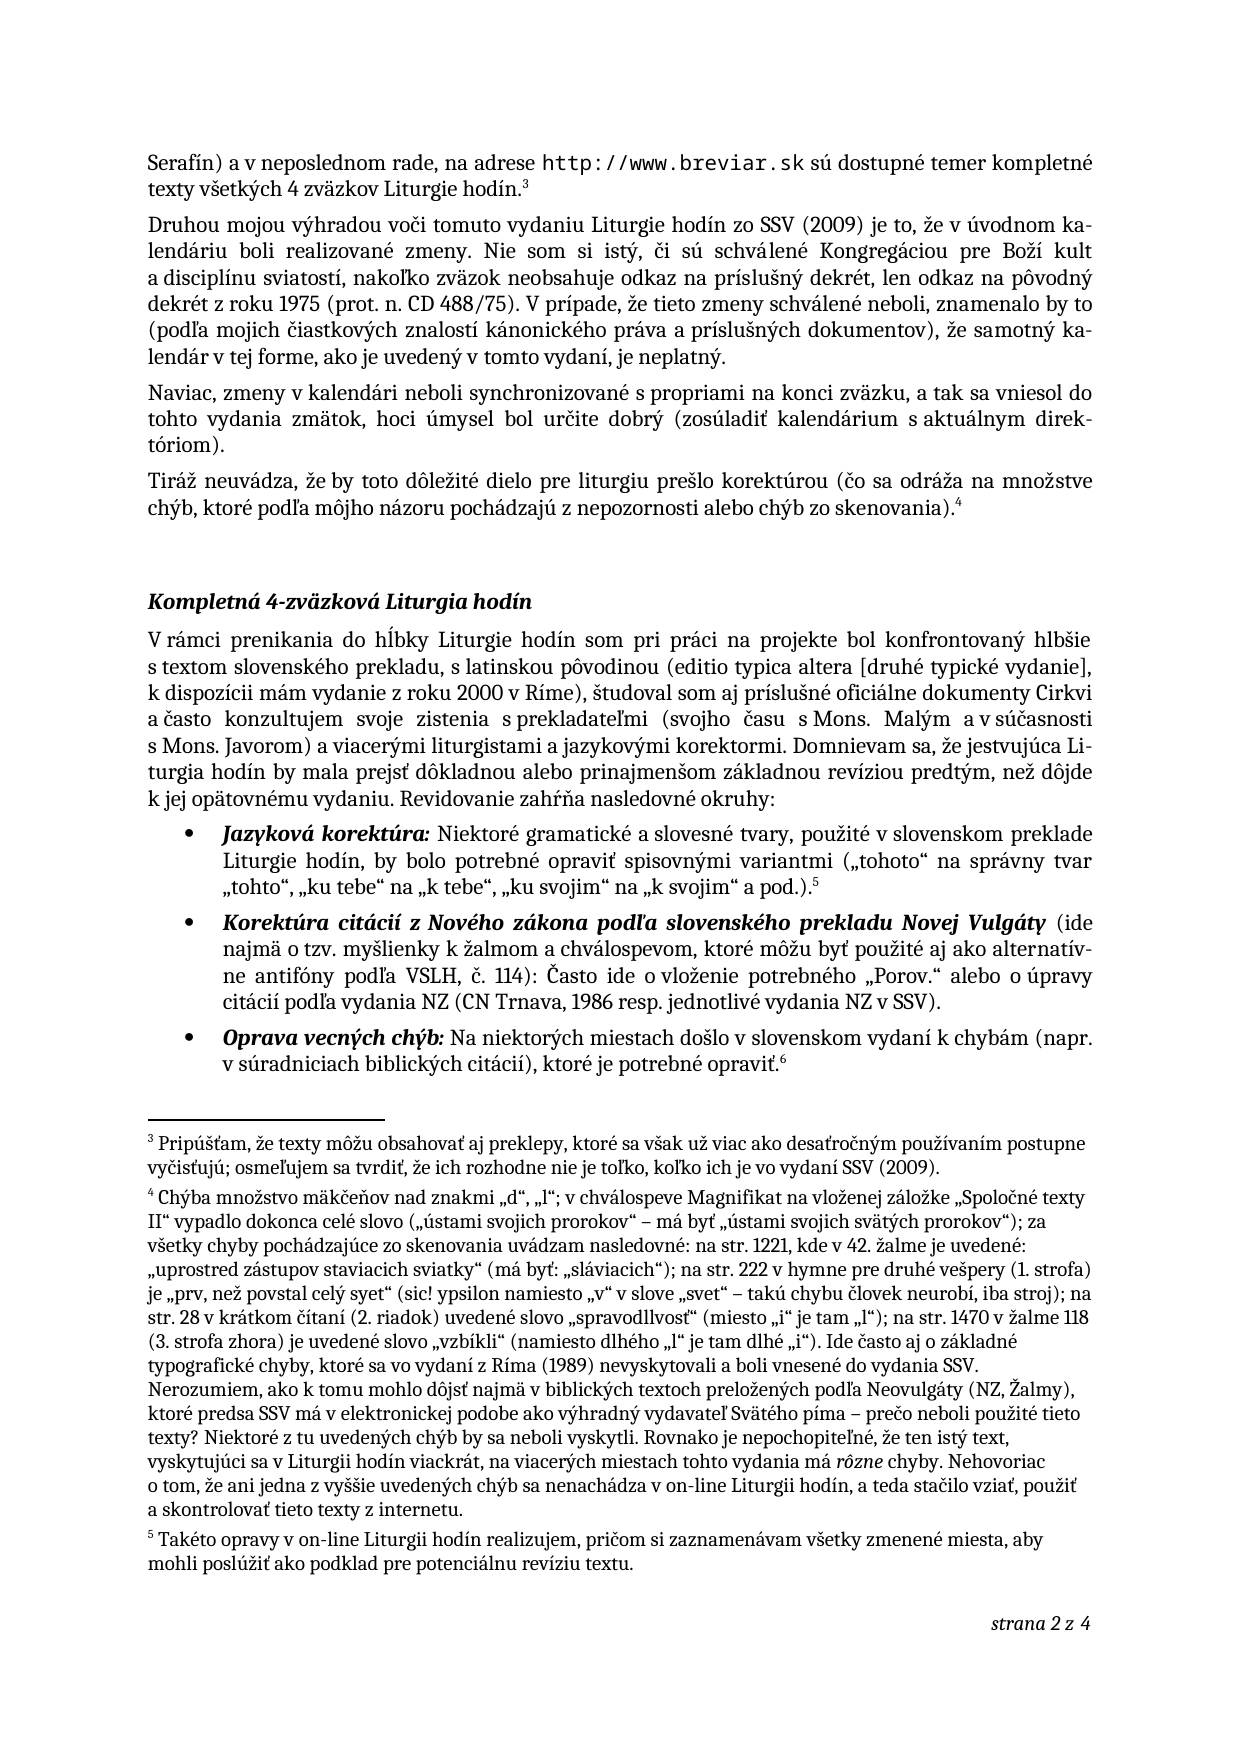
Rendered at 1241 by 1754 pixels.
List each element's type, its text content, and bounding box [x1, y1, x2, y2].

text Tiráž ne­uvá­dza, že by toto dôležité dielo pre liturgiu prešlo korektúrou (čo sa odráža na množ­stve chýb, kto­ré podľa môjho názoru pochádzajú z nepozornosti alebo chýb zo ske­novania). [148, 468, 1093, 521]
text Naviac, zmeny v kalendári neboli syn­chro­nizované s propriami na konci zväzku, a tak sa vniesol do tohto vydania zmätok, hoci úmy­sel bol určite dobrý (zosúladiť kalendárium s aktuálnym direk­tóriom). [148, 379, 1093, 458]
list Jazyková korektúra: Niektoré gra­ma­tické a slovesné tvary, použité v slovenskom pre­kla­de Liturgie hodín, by bolo po­treb­né opraviť spisovnými variantmi („tohoto“ na správny tvar „tohto“, „ku tebe“ na „k tebe“, „ku svojim“ na „k svojim“ a pod.). [185, 821, 1093, 900]
subtitle Kompletná 4-zväzková Liturgia hodín [148, 588, 1093, 615]
text Druhou mojou výhradou voči tomuto vy­da­niu Liturgie hodín zo SSV (2009) je to, že v úvodnom ka­len­dáriu bo­li realizované zmeny. Nie som si istý, či sú schvá­le­né Kongregáciou pre Boží kult a disciplínu svia­tostí, nakoľko zväzok neobsahuje odkaz na prís­luš­ný dekrét, len odkaz na pô­vod­ný dekrét z roku 1975 (prot. n. CD 488/75). V prípade, že tieto zmeny schválené neboli, zna­me­nalo by to (podľa mo­jich čiastkových znalostí kánonického práva a príslušných dokumentov), že sa­mot­ný ka­len­dár v tej forme, ako je uvedený v tomto vydaní, je neplatný. [148, 212, 1093, 370]
list Oprava vecných chýb: Na niektorých miestach došlo v slovenskom vydaní k chybám (napr. v súradniciach biblických citácií), ktoré je potrebné opraviť. [185, 1024, 1093, 1077]
text V rámci prenikania do hĺbky Liturgie hodín som pri práci na projekte bol konfrontovaný hlbšie s textom slovenského prekladu, s latinskou pôvodinou (editio typica altera [druhé typické vydanie], k dispozícii mám vydanie z ro­ku 2000 v Ríme), študoval som aj príslušné oficiálne do­ku­menty Cirkvi a často kon­zul­tujem svoje zis­te­nia s prekladateľmi (svojho času s Mons. Ma­lým a v súčasnosti s Mons. Ja­vo­rom) a via­ce­rý­mi li­tur­gis­tami a jazykovými korektormi. Do­mnie­vam sa, že jestvujúca Li­tur­gia ho­dín by mala prejsť dô­kladnou alebo prinajmenšom základnou re­ví­ziou predtým, než dôjde k jej opätovnému vy­da­niu. Revidovanie zahŕňa na­sledovné o­kru­hy: [148, 627, 1093, 812]
list Takéto opravy v on-line Liturgii hodín realizujem, pričom si zaznamenávam všetky zmenené miesta, aby mohli poslúžiť ako podklad pre potenciálnu revíziu textu. [148, 1528, 1093, 1576]
list Korektúra citácií z Nového zákona podľa slovenského prekladu Novej Vulgáty (ide naj­mä o tzv. myšlienky k žalmom a chválospevom, ktoré môžu byť použité aj ako alter­na­tív­ne antifóny podľa VSLH, č. 114): Často ide o vloženie potrebného „Porov.“ alebo o úpra­vy citácií podľa vy­da­nia NZ (CN Trnava, 1986 resp. jednotlivé vydania NZ v SSV). [185, 910, 1093, 1015]
text Serafín) a v neposlednom rade, na adrese http://www.breviar.sk sú dostupné temer kom­pletné texty všetkých 4 zväzkov Liturgie hodín. [148, 148, 1093, 202]
text Pripúšťam, že texty môžu obsahovať aj preklepy, ktoré sa však už viac ako desaťročným používaním postupne vyčisťujú; osmeľujem sa tvrdiť, že ich rozhodne nie je toľko, koľko ich je vo vydaní SSV (2009). [148, 1132, 1093, 1180]
text Chýba množstvo mäkčeňov nad znakmi „d“, „l“; v chválospeve Magnifikat na vloženej záložke „Spoločné texty II“ vypadlo dokonca celé slovo („ústami svojich prorokov“ – má byť „ústami svojich svätých prorokov“); za všetky chyby pochádzajúce zo skenovania uvádzam nasledovné: na str. 1221, kde v 42. žalme je uvedené: „uprostred zástupov staviacich sviatky“ (má byť: „sláviacich“); na str. 222 v hymne pre druhé vešpery (1. strofa) je „prv, než povstal celý syet“ (sic! ypsilon namiesto „v“ v slove „svet“ – takú chybu človek neurobí, iba stroj); na str. 28 v krátkom čítaní (2. riadok) uvedené slovo „spravodllvosť“ (miesto „i“ je tam „l“); na str. 1470 v žalme 118 (3. strofa zhora) je uvedené slovo „vzbíkli“ (namiesto dlhého „l“ je tam dlhé „i“). Ide často aj o základné typografické chyby, ktoré sa vo vydaní z Ríma (1989) nevyskytovali a boli vnesené do vydania SSV. Nerozumiem, ako k tomu mohlo dôjsť najmä v biblických textoch preložených podľa Neovulgáty (NZ, Žalmy), ktoré predsa SSV má v elektronickej podobe ako výhradný vydavateľ Svätého píma – prečo neboli použité tieto texty? Niektoré z tu uvedených chýb by sa neboli vyskytli. Rovnako je nepochopiteľné, že ten istý text, vyskytujúci sa v Liturgii hodín viackrát, na viacerých miestach tohto vydania má rôzne chyby. Nehovoriac o tom, že ani jedna z vyššie uvedených chýb sa nenachádza v on-line Liturgii hodín, a teda stačilo vziať, použiť a skontrolovať tieto texty z internetu. [148, 1186, 1093, 1521]
